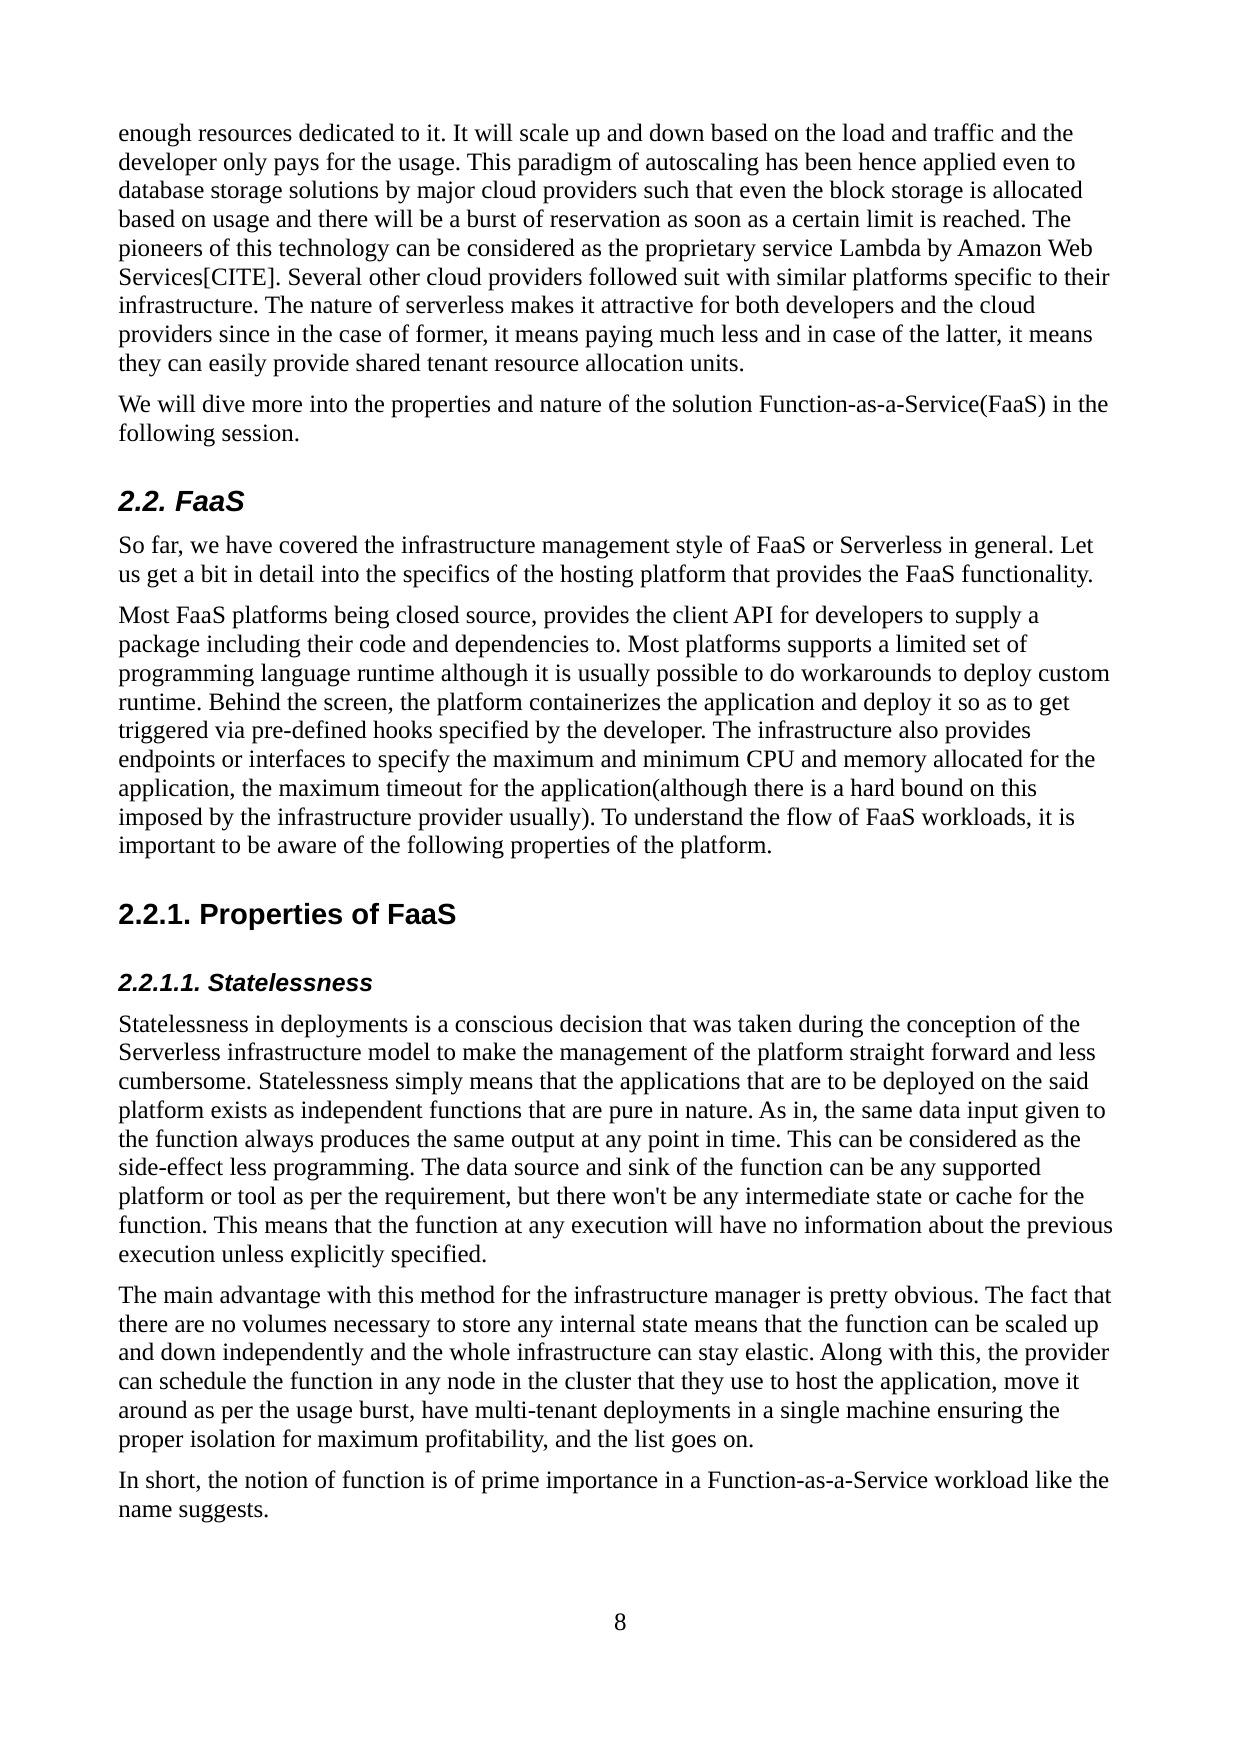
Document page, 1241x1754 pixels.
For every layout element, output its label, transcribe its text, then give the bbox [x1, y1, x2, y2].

text The main advantage with this method for the infrastructure manager is pretty obvious. The fact that there are no volumes necessary to store any internal state means that the function can be scaled up and down independently and the whole infrastructure can stay elastic. Along with this, the provider can schedule the function in any node in the cluster that they use to host the application, move it around as per the usage burst, have multi-tenant deployments in a single machine ensuring the proper isolation for maximum profitability, and the list goes on. [118, 1280, 1122, 1452]
subtitle FaaS [118, 484, 1122, 518]
text Most FaaS platforms being closed source, provides the client API for developers to supply a package including their code and dependencies to. Most platforms supports a limited set of programming language runtime although it is usually possible to do workarounds to deploy custom runtime. Behind the screen, the platform containerizes the application and deploy it so as to get triggered via pre-defined hooks specified by the developer. The infrastructure also provides endpoints or interfaces to specify the maximum and minimum CPU and memory allocated for the application, the maximum timeout for the application(although there is a hard bound on this imposed by the infrastructure provider usually). To understand the flow of FaaS workloads, it is important to be aware of the following properties of the platform. [118, 600, 1122, 859]
text In short, the notion of function is of prime importance in a Function-as-a-Service workload like the name suggests. [118, 1465, 1122, 1522]
subtitle Properties of FaaS [118, 897, 1122, 930]
subtitle Statelessness [118, 968, 1122, 996]
text We will dive more into the properties and nature of the solution Function-as-a-Service(FaaS) in the following session. [118, 389, 1122, 447]
text Statelessness in deployments is a conscious decision that was taken during the conception of the Serverless infrastructure model to make the management of the platform straight forward and less cumbersome. Statelessness simply means that the applications that are to be deployed on the said platform exists as independent functions that are pure in nature. As in, the same data input given to the function always produces the same output at any point in time. This can be considered as the side-effect less programming. The data source and sink of the function can be any supported platform or tool as per the requirement, but there won't be any intermediate state or cache for the function. This means that the function at any execution will have no information about the previous execution unless explicitly specified. [118, 1009, 1122, 1267]
text So far, we have covered the infrastructure management style of FaaS or Serverless in general. Let us get a bit in detail into the specifics of the hosting platform that provides the FaaS functionality. [118, 530, 1122, 588]
text enough resources dedicated to it. It will scale up and down based on the load and traffic and the developer only pays for the usage. This paradigm of autoscaling has been hence applied even to database storage solutions by major cloud providers such that even the block storage is allocated based on usage and there will be a burst of reservation as soon as a certain limit is reached. The pioneers of this technology can be considered as the proprietary service Lambda by Amazon Web Services[CITE]. Several other cloud providers followed suit with similar platforms specific to their infrastructure. The nature of serverless makes it attractive for both developers and the cloud providers since in the case of former, it means paying much less and in case of the latter, it means they can easily provide shared tenant resource allocation units. [118, 118, 1122, 377]
